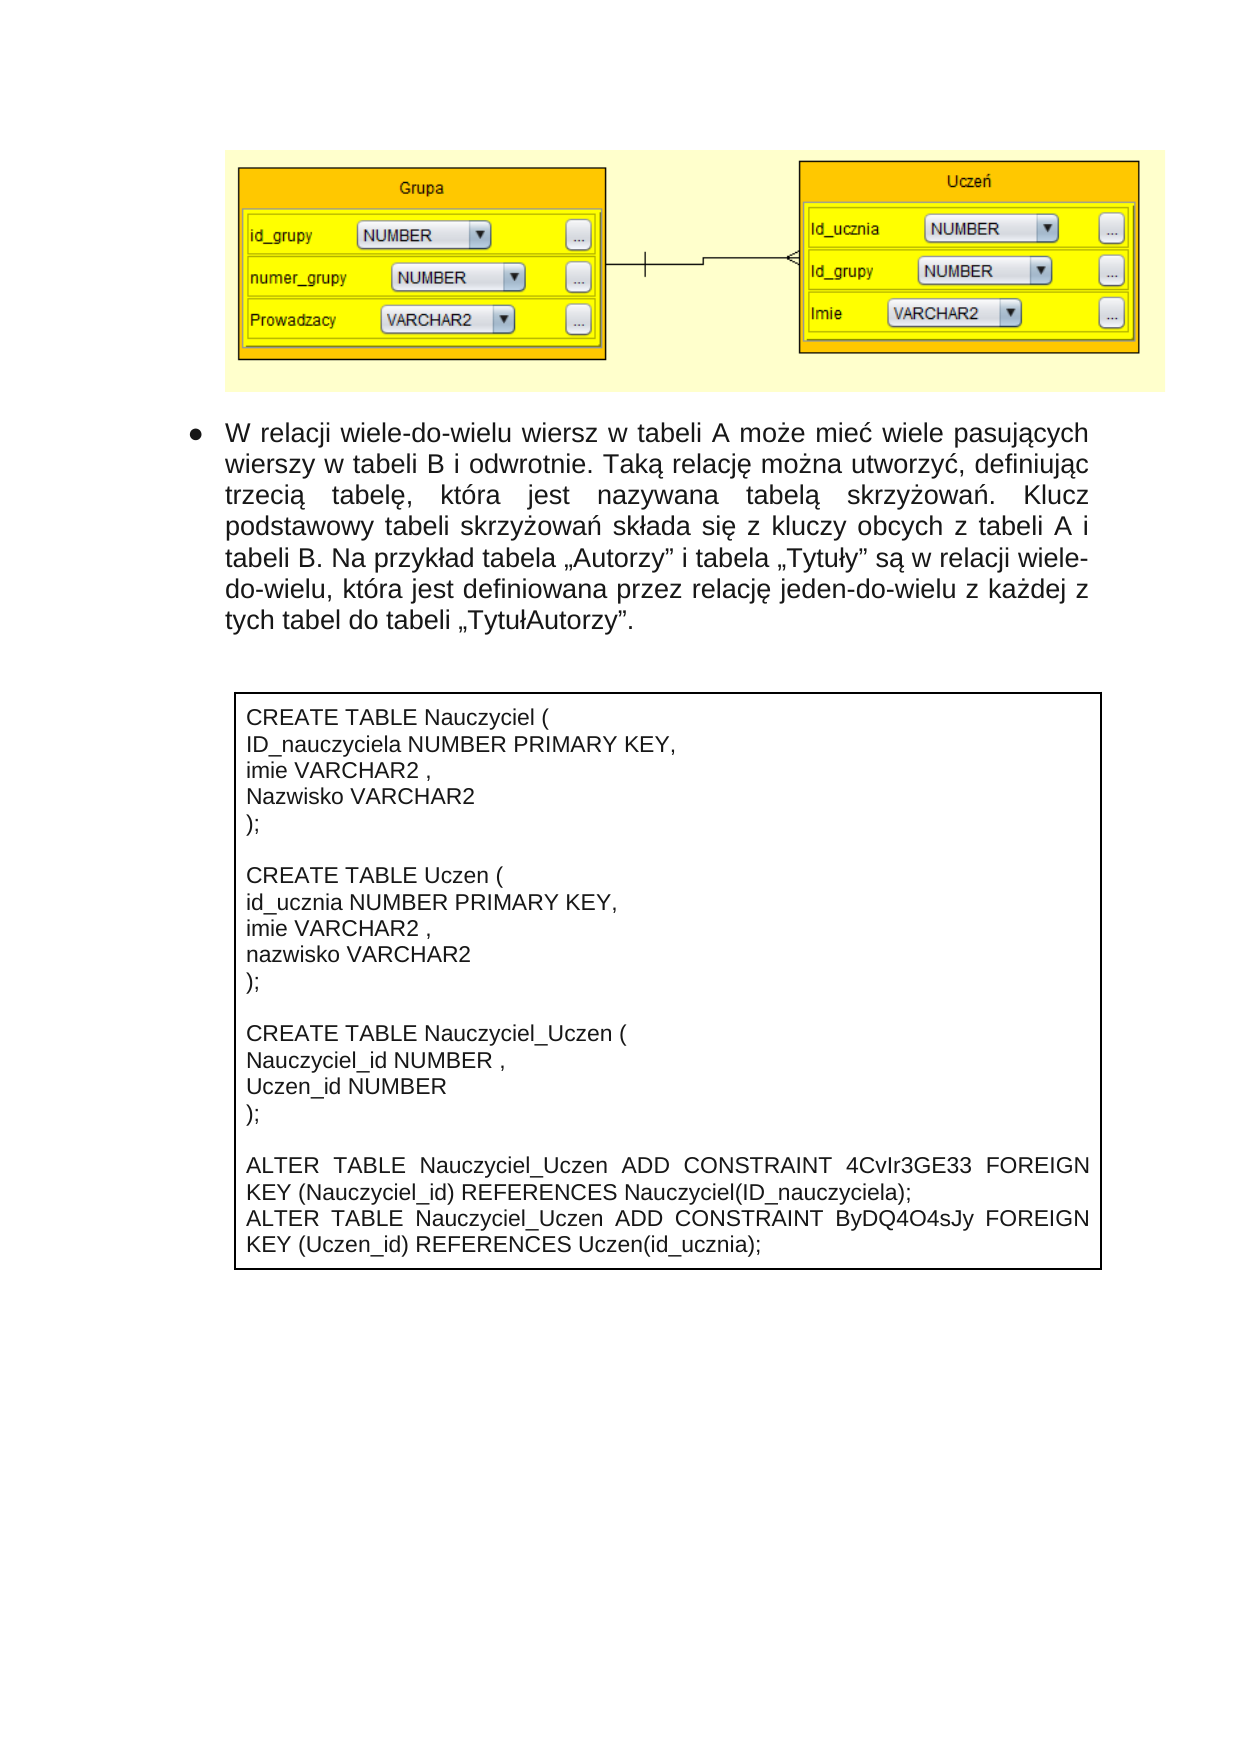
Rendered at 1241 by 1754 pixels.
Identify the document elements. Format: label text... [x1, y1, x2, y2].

table_header CREATE TABLE Nauczyciel ( ID_nauczyciela NUMBER PRIMARY KEY, imie VARCHAR2 , Nazwisko VARCHAR2 ); CREATE TABLE Uczen ( id_ucznia NUMBER PRIMARY KEY, imie VARCHAR2 , nazwisko VARCHAR2 ); CREATE TABLE Nauczyciel_Uczen ( Nauczyciel_id NUMBER , Uczen_id NUMBER ); ALTER TABLE Nauczyciel_Uczen ADD CONSTRAINT 4CvIr3GE33 FOREIGN KEY (Nauczyciel_id) REFERENCES Nauczyciel(ID_nauczyciela); ALTER TABLE Nauczyciel_Uczen ADD CONSTRAINT ByDQ4O4sJy FOREIGN KEY (Uczen_id) REFERENCES Uczen(id_ucznia); [236, 694, 1100, 1268]
picture [225, 150, 1166, 392]
list W relacji wiele-do-wielu wiersz w tabeli A może mieć wiele pasujących wierszy w tabeli B i odwrotnie. Taką relację można utworzyć, definiując trzecią tabelę, która jest nazywana tabelą skrzyżowań. Klucz podstawowy tabeli skrzyżowań składa się z kluczy obcych z tabeli A i tabeli B. Na przykład tabela „Autorzy” i tabela „Tytuły” są w relacji wiele-do-wielu, która jest definiowana przez relację jeden-do-wielu z każdej z tych tabel do tabeli „TytułAutorzy”. [187, 417, 1090, 635]
